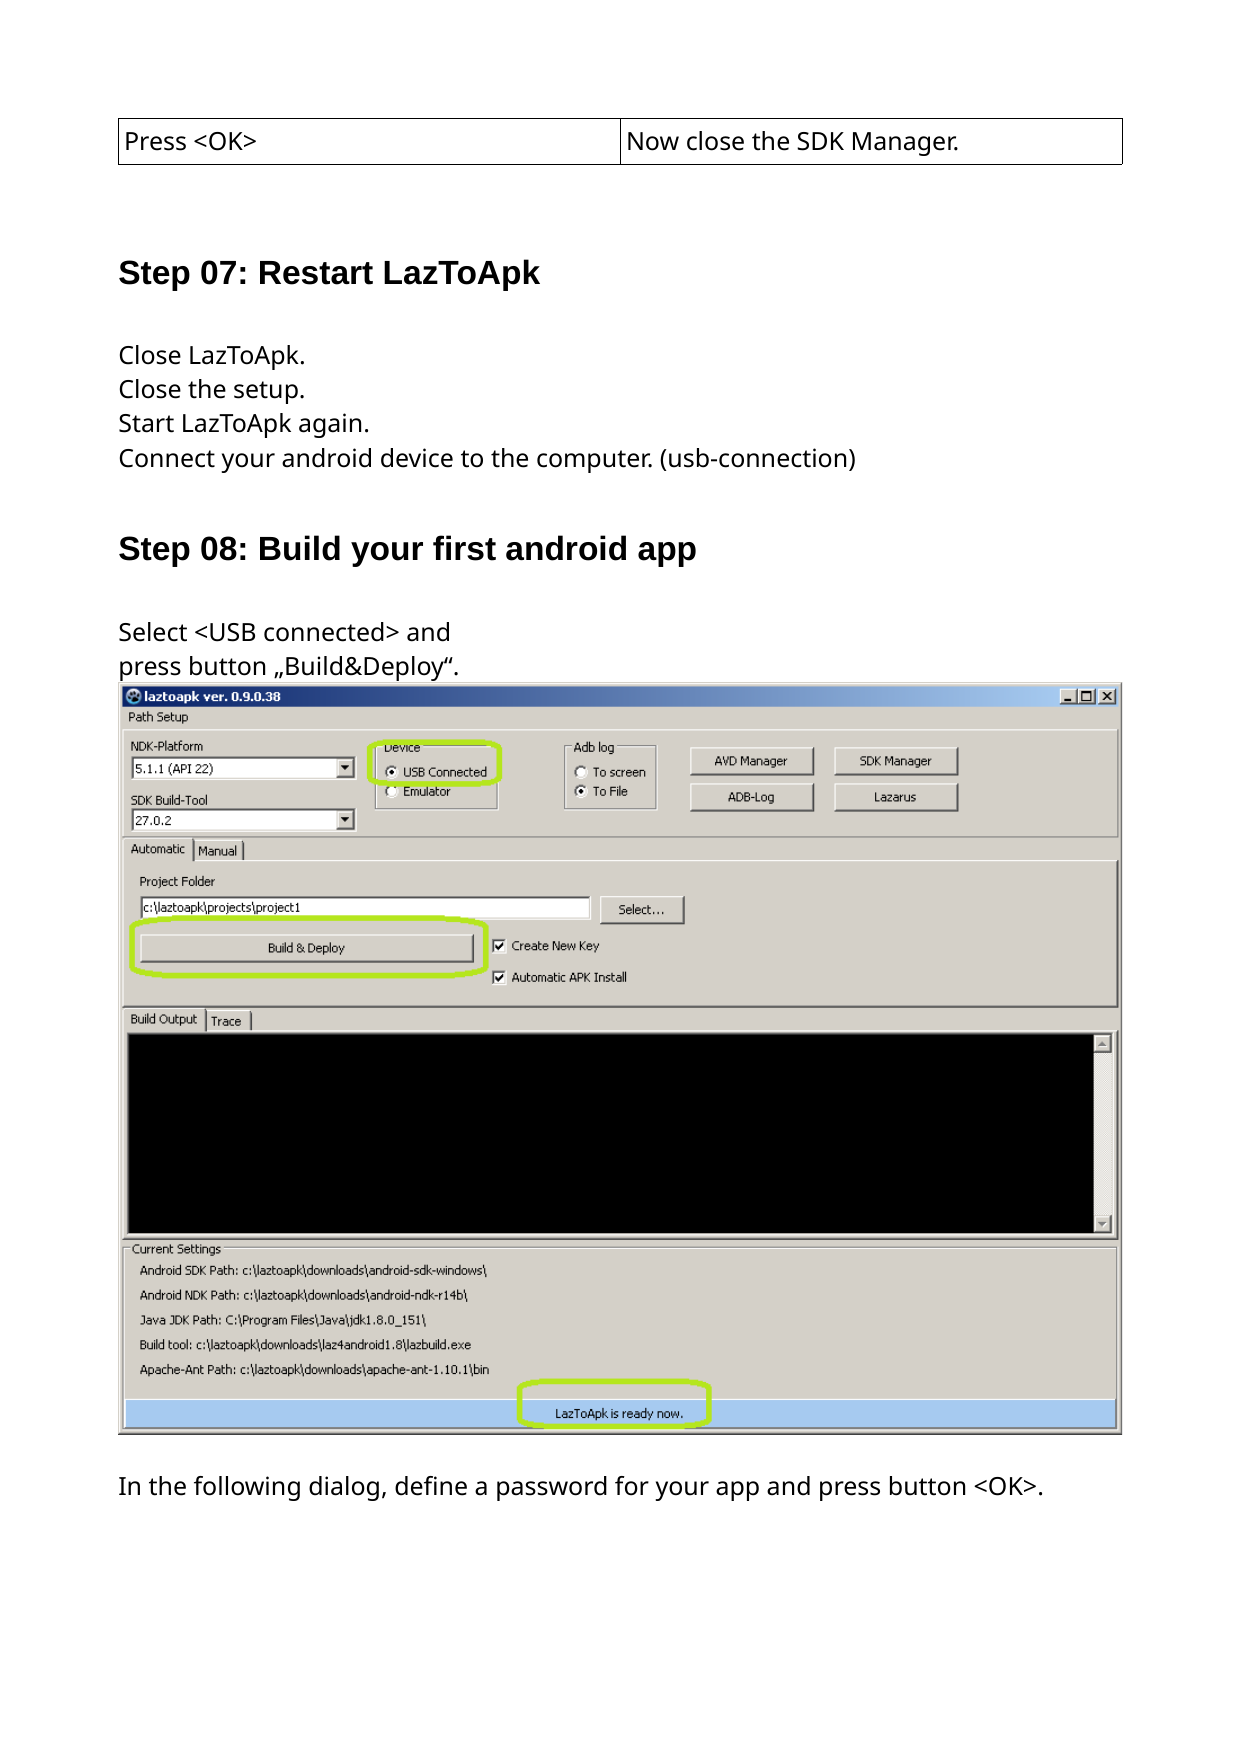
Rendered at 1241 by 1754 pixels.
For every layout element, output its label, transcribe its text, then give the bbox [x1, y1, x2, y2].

table_cell Now close the SDK Manager. [621, 119, 1122, 164]
text press button „Build&Deploy“. [118, 648, 1122, 682]
text Close LazToApk. [118, 338, 1122, 372]
subtitle Step 08: Build your first android app [118, 529, 1122, 568]
text Select <USB connected> and [118, 614, 1122, 648]
table_cell Press <OK> [119, 119, 620, 164]
text Connect your android device to the computer. (usb-connection) [118, 440, 1122, 474]
text Start LazToApk again. [118, 406, 1122, 440]
picture [118, 682, 1123, 1435]
subtitle Step 07: Restart LazToApk [118, 253, 1122, 291]
text In the following dialog, define a password for your app and press button <OK>. [118, 1468, 1122, 1502]
text Close the setup. [118, 372, 1122, 406]
